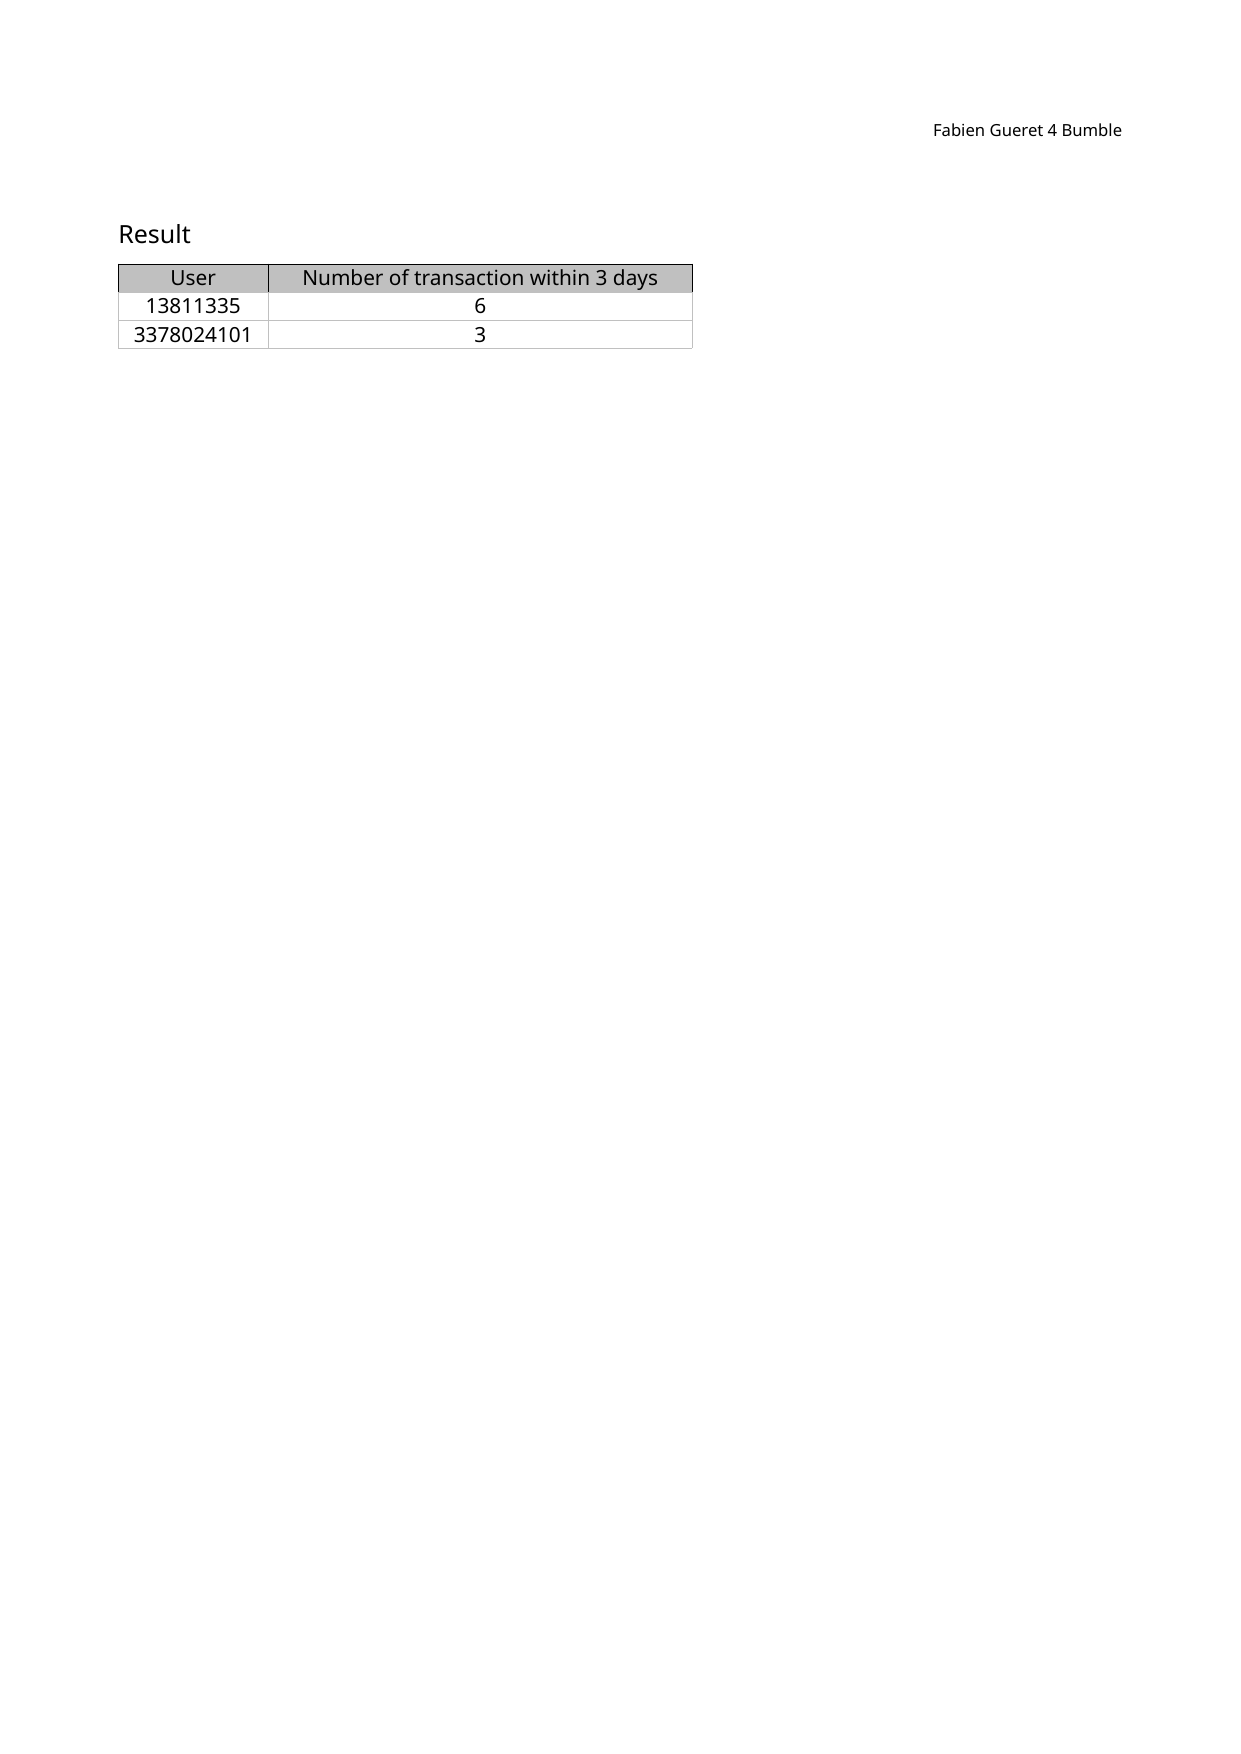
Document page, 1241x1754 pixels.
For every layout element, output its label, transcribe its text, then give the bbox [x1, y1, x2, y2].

table_cell 3378024101 [119, 321, 268, 348]
text Result [118, 217, 1122, 251]
table_cell 13811335 [119, 293, 268, 320]
table_cell 6 [269, 293, 692, 320]
table_header Number of transaction within 3 days [269, 265, 692, 292]
table_header User [119, 265, 268, 292]
table_cell 3 [269, 321, 692, 348]
